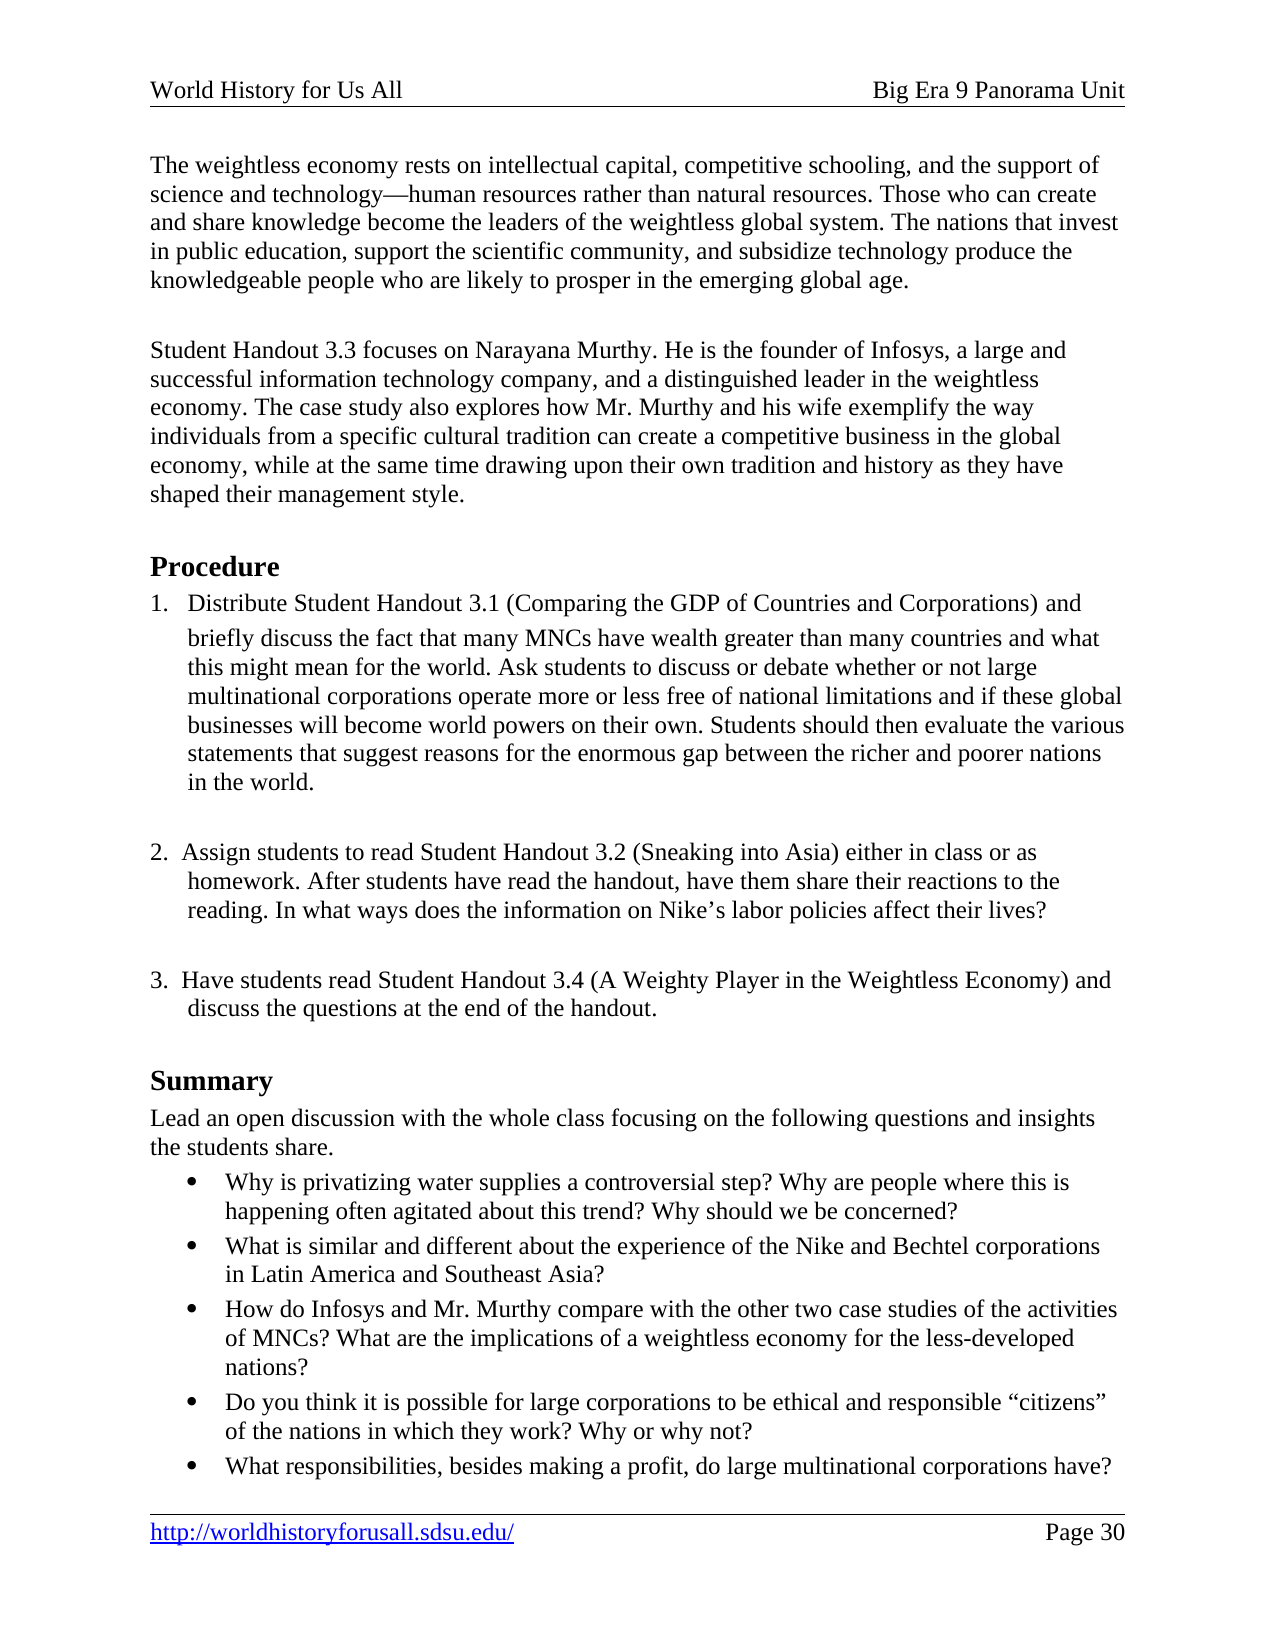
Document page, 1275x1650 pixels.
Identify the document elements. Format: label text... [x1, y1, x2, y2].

text Summary [150, 1063, 1125, 1097]
text Procedure [150, 549, 1125, 582]
list How do Infosys and Mr. Murthy compare with the other two case studies of the activities of MNCs? What are the implications of a weightless economy for the less-developed nations? [187, 1294, 1125, 1381]
text 1. Distribute Student Handout 3.1 (Comparing the GDP of Countries and Corporations) and [150, 588, 1125, 617]
list What responsibilities, besides making a profit, do large multinational corporations have? [187, 1451, 1125, 1479]
list What is similar and different about the experience of the Nike and Bechtel corporations in Latin America and Southeast Asia? [187, 1231, 1125, 1288]
text Lead an open discussion with the whole class focusing on the following questions and insights the students share. [150, 1103, 1125, 1161]
text 3. Have students read Student Handout 3.4 (A Weighty Player in the Weightless Economy) and discuss the questions at the end of the handout. [150, 965, 1125, 1022]
text briefly discuss the fact that many MNCs have wealth greater than many countries and what this might mean for the world. Ask students to discuss or debate whether or not large multinational corporations operate more or less free of national limitations and if these global businesses will become world powers on their own. Students should then evaluate the various statements that suggest reasons for the enormous gap between the richer and poorer nations in the world. [187, 623, 1125, 796]
list Do you think it is possible for large corporations to be ethical and responsible “citizens” of the nations in which they work? Why or why not? [187, 1387, 1125, 1444]
text Student Handout 3.3 focuses on Narayana Murthy. He is the founder of Infosys, a large and successful information technology company, and a distinguished leader in the weightless economy. The case study also explores how Mr. Murthy and his wife exemplify the way individuals from a specific cultural tradition can create a competitive business in the global economy, while at the same time drawing upon their own tradition and history as they have shaped their management style. [150, 335, 1125, 507]
text The weightless economy rests on intellectual capital, competitive schooling, and the support of science and technology—human resources rather than natural resources. Those who can create and share knowledge become the leaders of the weightless global system. The nations that invest in public education, support the scientific community, and subsidize technology produce the knowledgeable people who are likely to prosper in the emerging global age. [150, 150, 1125, 294]
text 2. Assign students to read Student Handout 3.2 (Sneaking into Asia) either in class or as homework. After students have read the handout, have them share their reactions to the reading. In what ways does the information on Nike’s labor policies affect their lives? [150, 837, 1125, 923]
list Why is privatizing water supplies a controversial step? Why are people where this is happening often agitated about this trend? Why should we be concerned? [187, 1167, 1125, 1224]
